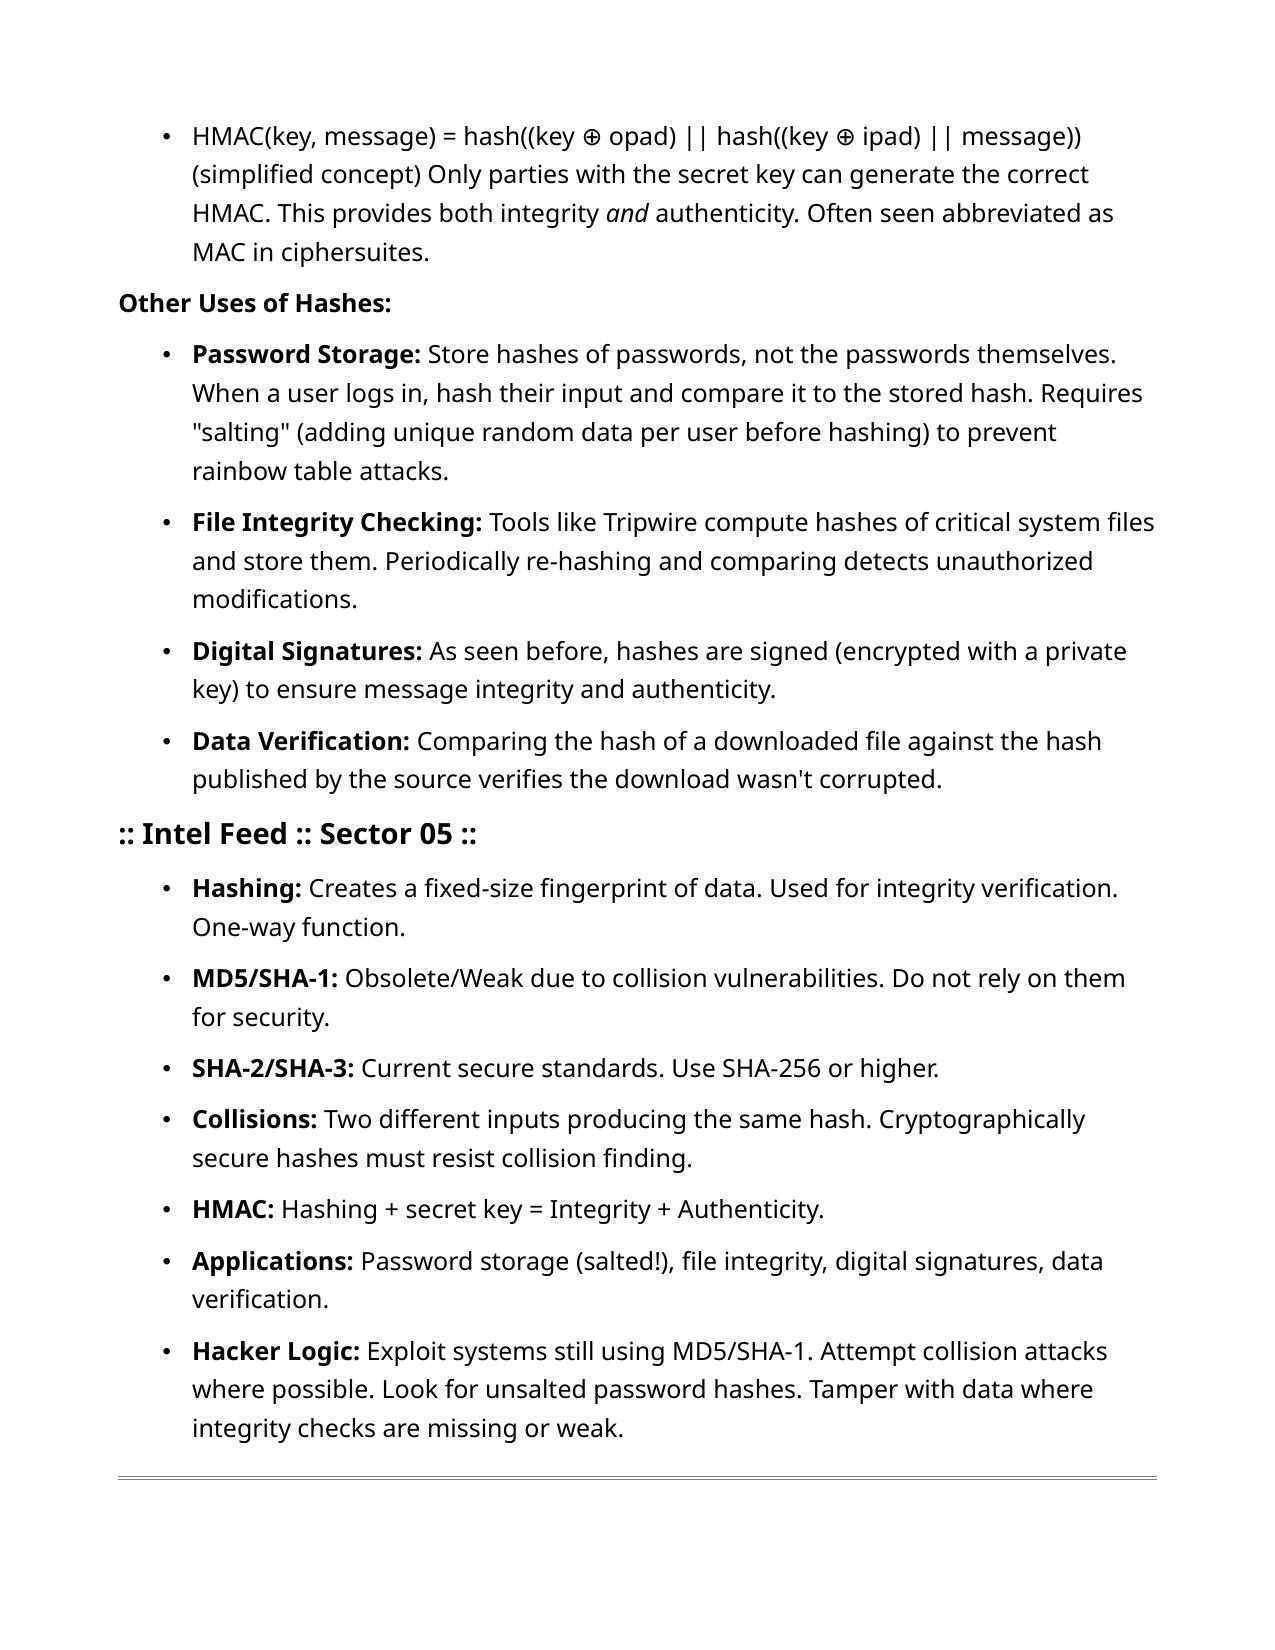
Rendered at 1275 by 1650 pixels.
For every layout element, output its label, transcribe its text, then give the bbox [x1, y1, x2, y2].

list Applications: Password storage (salted!), file integrity, digital signatures, data verification. [162, 1243, 1157, 1316]
list Hashing: Creates a fixed-size fingerprint of data. Used for integrity verification. One-way function. [162, 871, 1157, 944]
list Hacker Logic: Exploit systems still using MD5/SHA-1. Attempt collision attacks where possible. Look for unsalted password hashes. Tamper with data where integrity checks are missing or weak. [162, 1333, 1157, 1445]
list Password Storage: Store hashes of passwords, not the passwords themselves. When a user logs in, hash their input and compare it to the stored hash. Requires "salting" (adding unique random data per user before hashing) to prevent rainbow table attacks. [162, 337, 1157, 487]
list SHA-2/SHA-3: Current secure standards. Use SHA-256 or higher. [162, 1051, 1157, 1085]
list Digital Signatures: As seen before, hashes are signed (encrypted with a private key) to ensure message integrity and authenticity. [162, 633, 1157, 706]
list MD5/SHA-1: Obsolete/Weak due to collision vulnerabilities. Do not rely on them for security. [162, 961, 1157, 1034]
list Data Verification: Comparing the hash of a downloaded file against the hash published by the source verifies the download wasn't corrupted. [162, 723, 1157, 796]
list HMAC(key, message) = hash((key ⊕ opad) || hash((key ⊕ ipad) || message)) (simplified concept) Only parties with the secret key can generate the correct HMAC. This provides both integrity and authenticity. Often seen abbreviated as MAC in ciphersuites. [162, 118, 1157, 268]
list File Integrity Checking: Tools like Tripwire compute hashes of critical system files and store them. Periodically re-hashing and comparing detects unauthorized modifications. [162, 504, 1157, 616]
list Collisions: Two different inputs producing the same hash. Cryptographically secure hashes must resist collision finding. [162, 1102, 1157, 1175]
list HMAC: Hashing + secret key = Integrity + Authenticity. [162, 1192, 1157, 1226]
subtitle :: Intel Feed :: Sector 05 :: [118, 813, 1157, 853]
text Other Uses of Hashes: [118, 286, 1157, 320]
